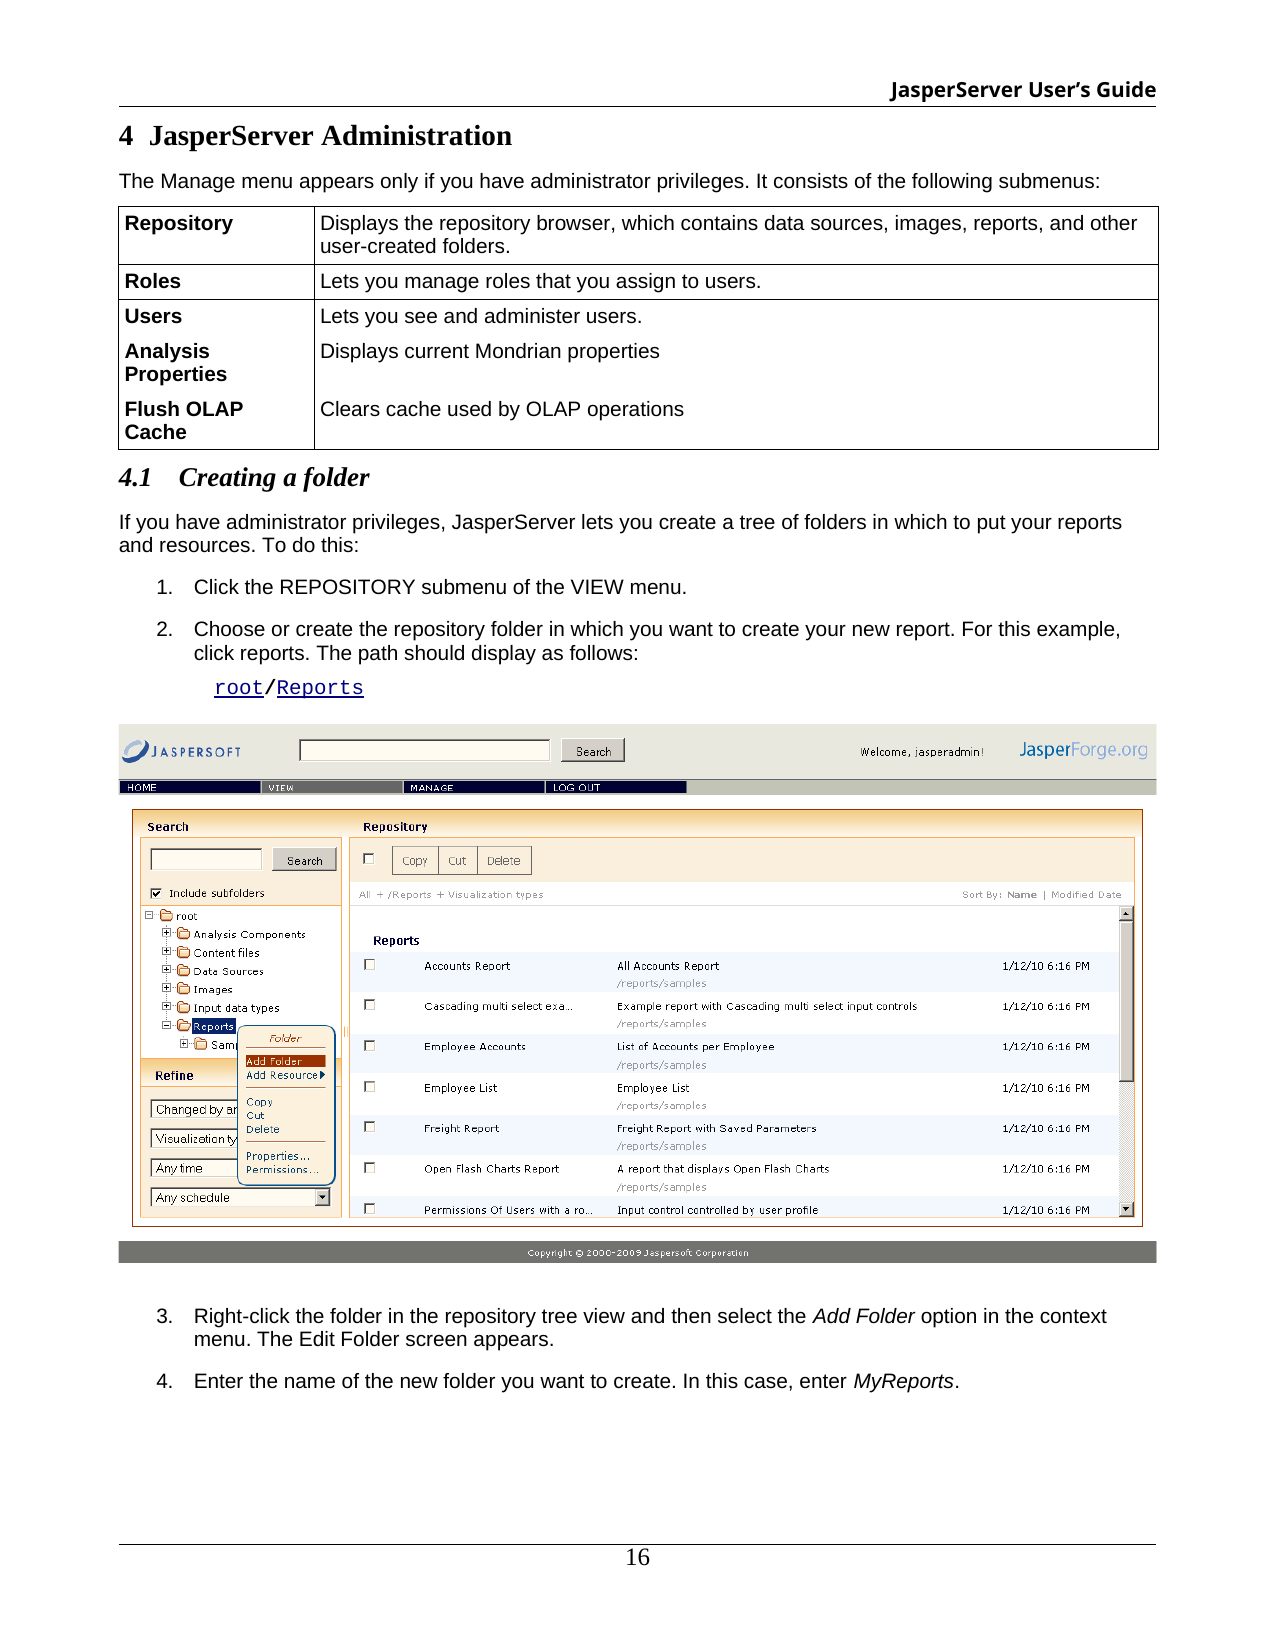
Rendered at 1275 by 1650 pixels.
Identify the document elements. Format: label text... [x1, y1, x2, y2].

list Click the REPOSITORY submenu of the VIEW menu. [156, 576, 1156, 599]
text root/Reports [118, 677, 1156, 700]
table_cell Clears cache used by OLAP operations [315, 391, 1158, 449]
subtitle Creating a folder [118, 462, 1156, 492]
table_cell Roles [119, 265, 314, 299]
table_cell Lets you see and administer users. [315, 300, 1158, 333]
picture [118, 724, 1157, 1263]
table_header [107, 1263, 1168, 1298]
table_cell Displays current Mondrian properties [315, 334, 1158, 391]
table_header [107, 724, 118, 1262]
table_cell Lets you manage roles that you assign to users. [315, 265, 1158, 299]
subtitle JasperServer Administration [118, 119, 1156, 151]
text The Manage menu appears only if you have administrator privileges. It consists of the following submenus: [118, 170, 1156, 193]
list Choose or create the repository folder in which you want to create your new report. For this example, click reports. The path should display as follows: [156, 618, 1156, 664]
text If you have administrator privileges, JasperServer lets you create a tree of folders in which to put your reports and resources. To do this: [118, 511, 1156, 557]
table_cell Analysis Properties [119, 334, 314, 391]
table_header Displays the repository browser, which contains data sources, images, reports, and other user-created folders. [315, 207, 1158, 264]
table_header [1157, 724, 1168, 1262]
table_cell Flush OLAP Cache [119, 391, 314, 449]
table_header Repository [119, 207, 314, 264]
list Enter the name of the new folder you want to create. In this case, enter MyReports. [156, 1370, 1156, 1393]
table_cell Users [119, 300, 314, 333]
list Right-click the folder in the repository tree view and then select the Add Folder option in the context menu. The Edit Folder screen appears. [156, 1304, 1156, 1351]
